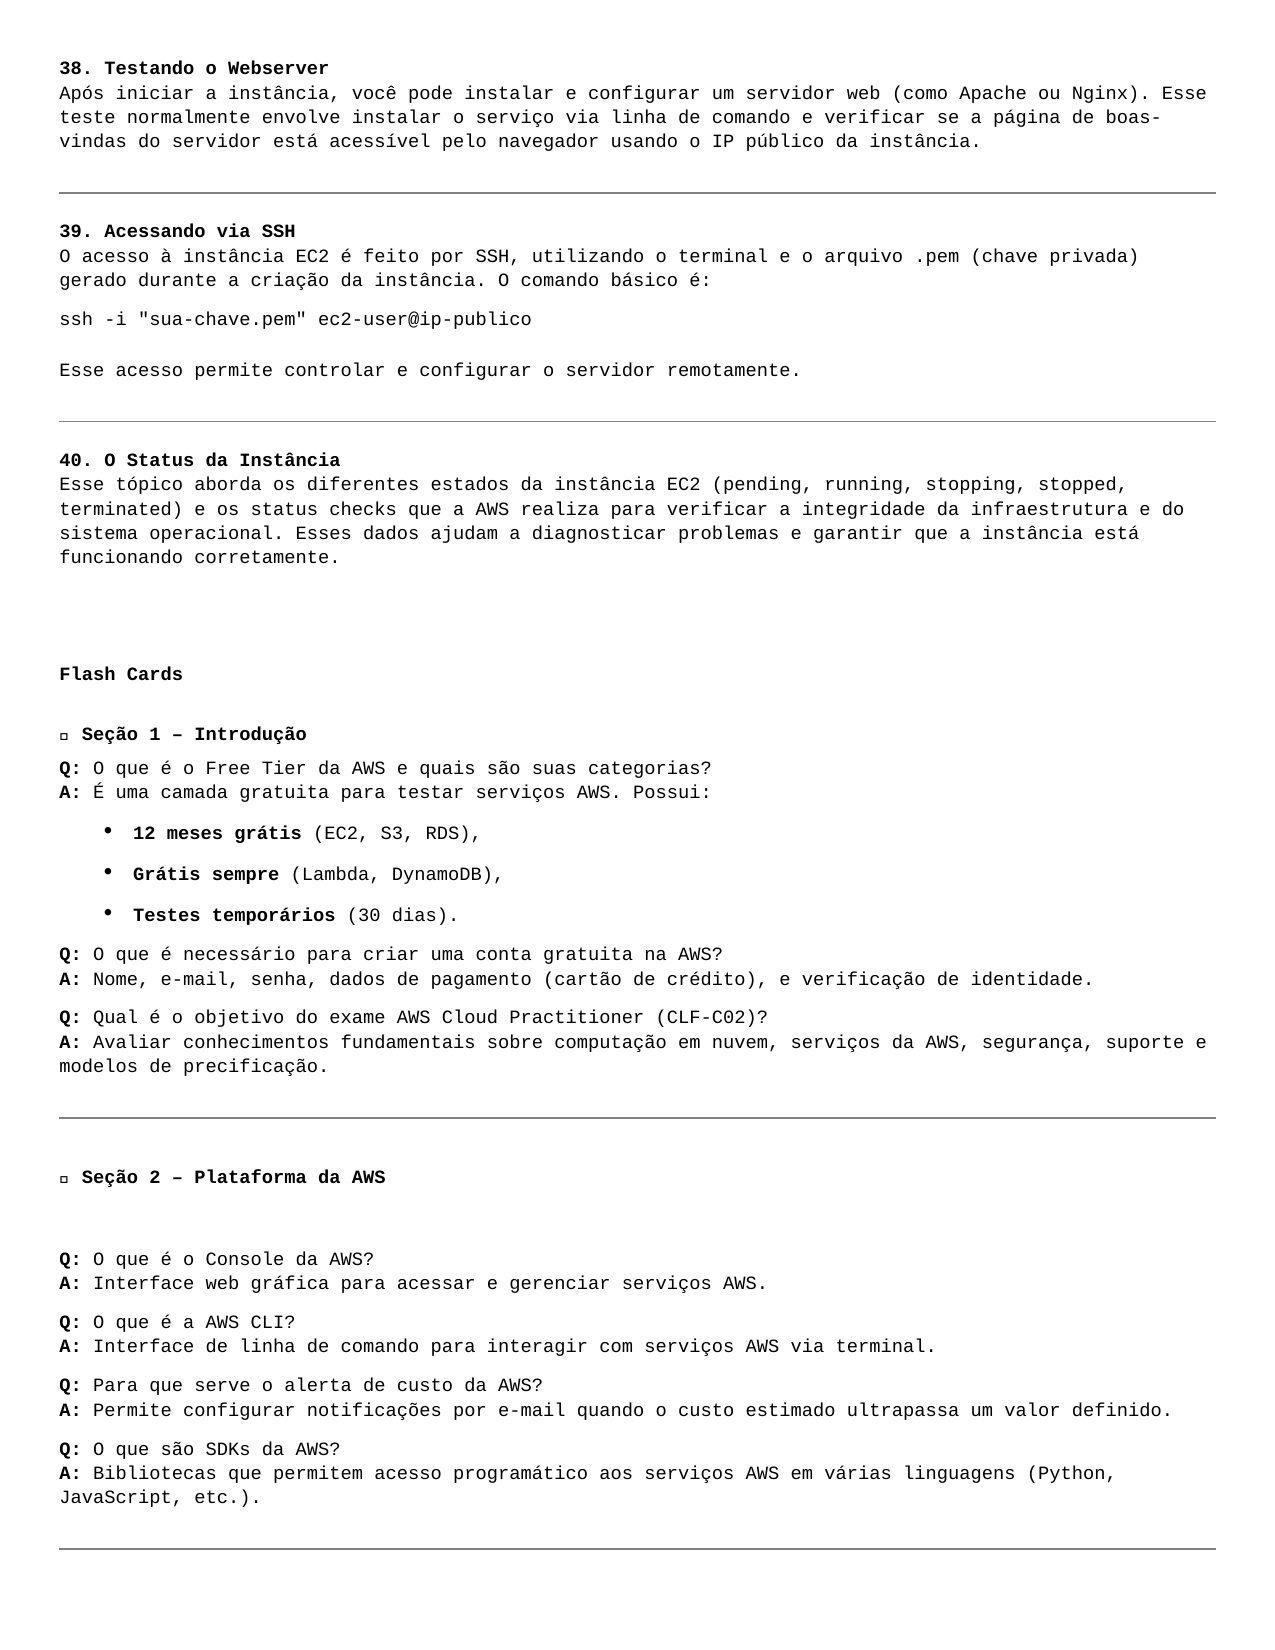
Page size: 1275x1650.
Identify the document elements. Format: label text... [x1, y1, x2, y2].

text Flash Cards [59, 665, 1216, 686]
list 12 meses grátis (EC2, S3, RDS), [103, 822, 1216, 845]
text Esse acesso permite controlar e configurar o servidor remotamente. [59, 361, 1216, 382]
text Q: O que é a AWS CLI? A: Interface de linha de comando para interagir com serviços AWS via terminal. [59, 1313, 1216, 1358]
text Q: O que é o Free Tier da AWS e quais são suas categorias? A: É uma camada gratuita para testar serviços AWS. Possui: [59, 759, 1216, 804]
list Grátis sempre (Lambda, DynamoDB), [103, 863, 1216, 886]
text ssh -i "sua-chave.pem" ec2-user@ip-publico [59, 310, 1216, 331]
list Testes temporários (30 dias). [103, 904, 1216, 927]
text Q: O que é necessário para criar uma conta gratuita na AWS? A: Nome, e-mail, senha, dados de pagamento (cartão de crédito), e verificação de identidade. [59, 945, 1216, 991]
text 39. Acessando via SSH O acesso à instância EC2 é feito por SSH, utilizando o terminal e o arquivo .pem (chave privada) gerado durante a criação da instância. O comando básico é: [59, 222, 1216, 292]
subtitle 🧠 Seção 2 – Plataforma da AWS [59, 1168, 1216, 1189]
text Q: O que são SDKs da AWS? A: Bibliotecas que permitem acesso programático aos serviços AWS em várias linguagens (Python, JavaScript, etc.). [59, 1439, 1216, 1509]
text Q: Qual é o objetivo do exame AWS Cloud Practitioner (CLF-C02)? A: Avaliar conhecimentos fundamentais sobre computação em nuvem, serviços da AWS, segurança, suporte e modelos de precificação. [59, 1008, 1216, 1078]
text Q: O que é o Console da AWS? A: Interface web gráfica para acessar e gerenciar serviços AWS. [59, 1249, 1216, 1295]
text 38. Testando o Webserver Após iniciar a instância, você pode instalar e configurar um servidor web (como Apache ou Nginx). Esse teste normalmente envolve instalar o serviço via linha de comando e verificar se a página de boas-vindas do servidor está acessível pelo navegador usando o IP público da instância. [59, 59, 1216, 153]
text Q: Para que serve o alerta de custo da AWS? A: Permite configurar notificações por e-mail quando o custo estimado ultrapassa um valor definido. [59, 1376, 1216, 1422]
subtitle 🧠 Seção 1 – Introdução [59, 725, 1216, 746]
text 40. O Status da Instância Esse tópico aborda os diferentes estados da instância EC2 (pending, running, stopping, stopped, terminated) e os status checks que a AWS realiza para verificar a integridade da infraestrutura e do sistema operacional. Esses dados ajudam a diagnosticar problemas e garantir que a instância está funcionando corretamente. [59, 451, 1216, 569]
